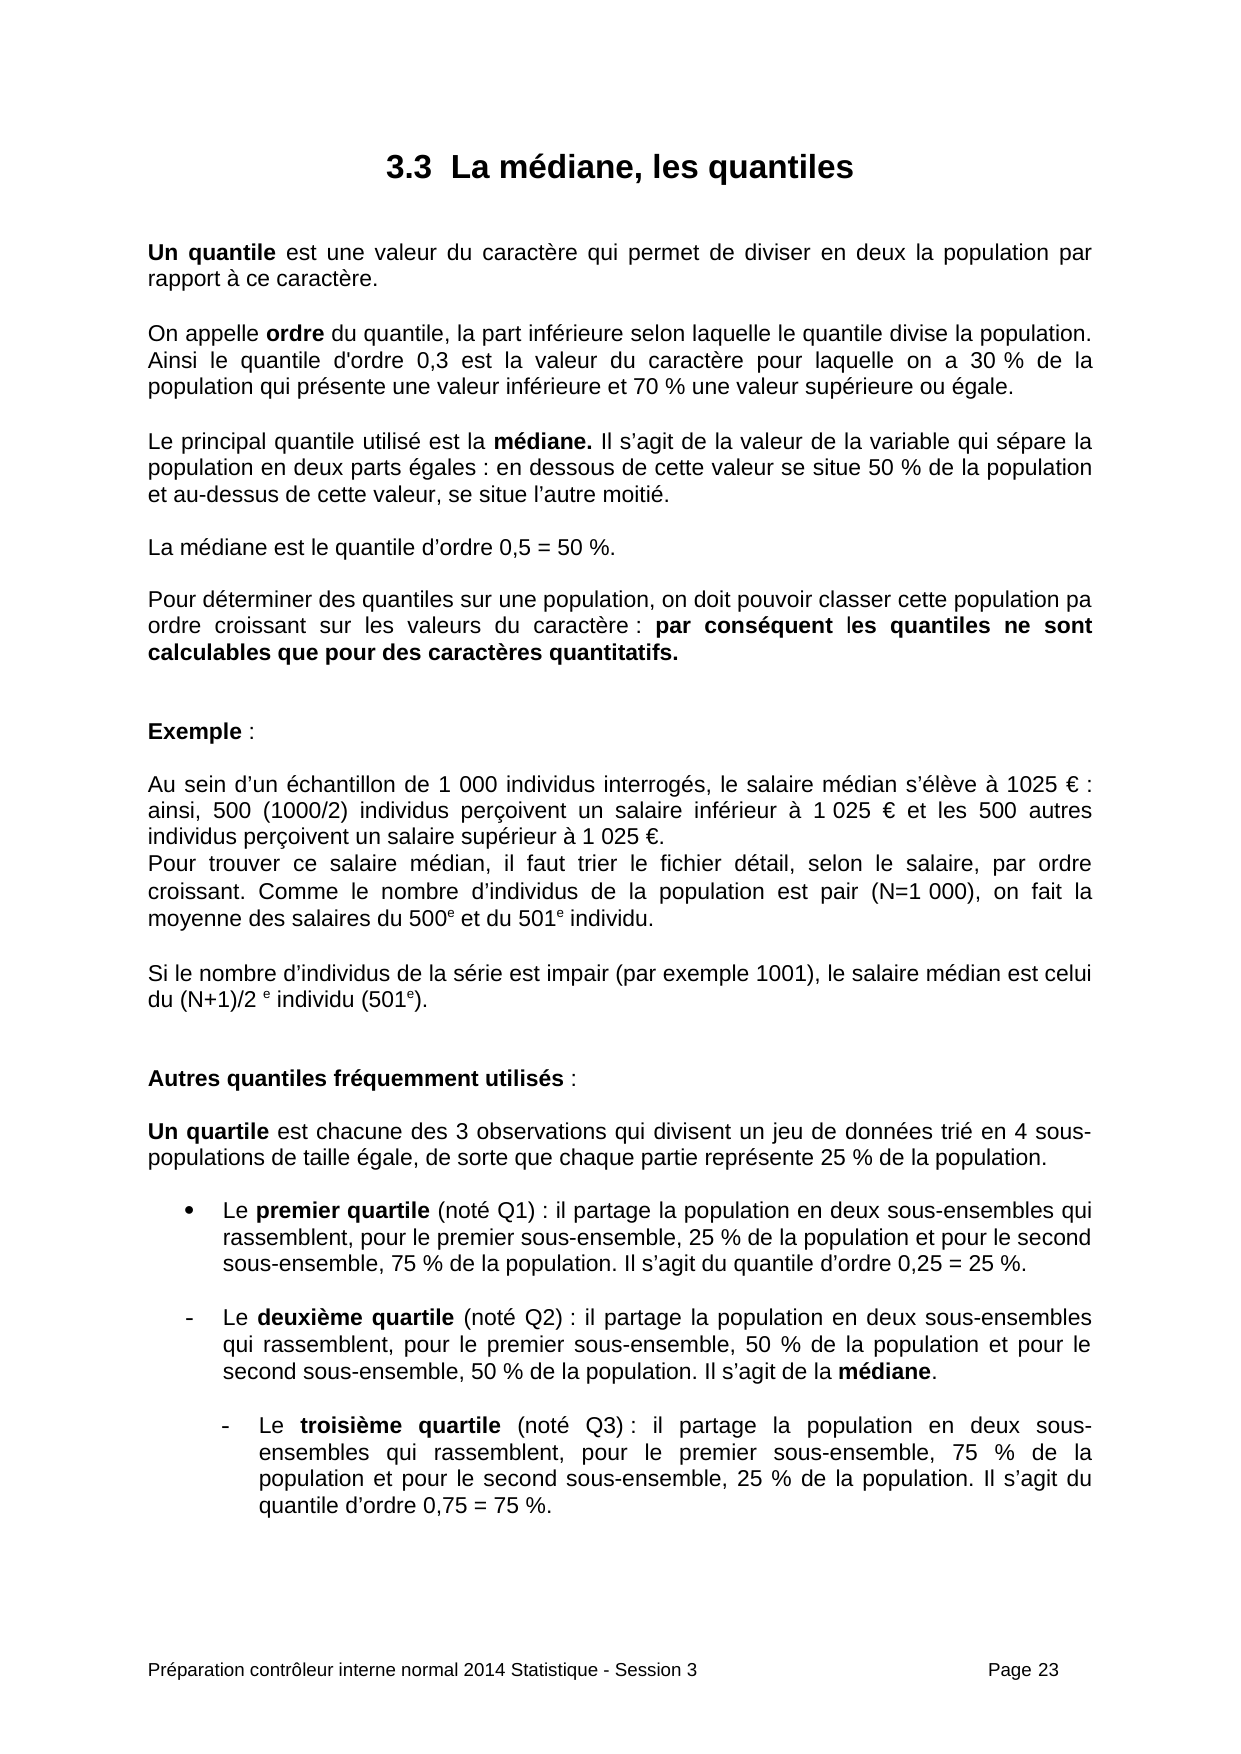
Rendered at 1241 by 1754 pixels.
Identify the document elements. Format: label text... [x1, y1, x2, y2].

list Le deuxième quartile (noté Q2) : il partage la population en deux sous-ensembles qui rassemblent, pour le premier sous-ensemble, 50 % de la population et pour le second sous-ensemble, 50 % de la population. Il s’agit de la médiane. [185, 1302, 1093, 1384]
text Pour déterminer des quantiles sur une population, on doit pouvoir classer cette population pa ordre croissant sur les valeurs du caractère : par conséquent les quantiles ne sont calculables que pour des caractères quantitatifs. [148, 586, 1093, 665]
text Exemple : [148, 718, 1093, 744]
subtitle 3.3 La médiane, les quantiles [148, 148, 1093, 186]
text Un quartile est chacune des 3 observations qui divisent un jeu de données trié en 4 sous-populations de taille égale, de sorte que chaque partie représente 25 % de la population. [148, 1118, 1093, 1171]
text Si le nombre d’individus de la série est impair (par exemple 1001), le salaire médian est celui du (N+1)/2 e individu (501e). [148, 960, 1093, 1013]
text La médiane est le quantile d’ordre 0,5 = 50 %. [148, 533, 1093, 560]
text On appelle ordre du quantile, la part inférieure selon laquelle le quantile divise la population. Ainsi le quantile d'ordre 0,3 est la valeur du caractère pour laquelle on a 30 % de la population qui présente une valeur inférieure et 70 % une valeur supérieure ou égale. [148, 320, 1093, 399]
list Le premier quartile (noté Q1) : il partage la population en deux sous-ensembles qui rassemblent, pour le premier sous-ensemble, 25 % de la population et pour le second sous-ensemble, 75 % de la population. Il s’agit du quantile d’ordre 0,25 = 25 %. [185, 1197, 1093, 1276]
text Un quantile est une valeur du caractère qui permet de diviser en deux la population par rapport à ce caractère. [148, 239, 1093, 291]
list Le troisième quartile (noté Q3) : il partage la population en deux sous-ensembles qui rassemblent, pour le premier sous-ensemble, 75 % de la population et pour le second sous-ensemble, 25 % de la population. Il s’agit du quantile d’ordre 0,75 = 75 %. [221, 1410, 1093, 1518]
text Autres quantiles fréquemment utilisés : [148, 1065, 1093, 1092]
text Au sein d’un échantillon de 1 000 individus interrogés, le salaire médian s’élève à 1025 € : ainsi, 500 (1000/2) individus perçoivent un salaire inférieur à 1 025 € et les 500 autres individus perçoivent un salaire supérieur à 1 025 €. [148, 771, 1093, 850]
text Le principal quantile utilisé est la médiane. Il s’agit de la valeur de la variable qui sépare la population en deux parts égales : en dessous de cette valeur se situe 50 % de la population et au-dessus de cette valeur, se situe l’autre moitié. [148, 428, 1093, 507]
text Pour trouver ce salaire médian, il faut trier le fichier détail, selon le salaire, par ordre croissant. Comme le nombre d’individus de la population est pair (N=1 000), on fait la moyenne des salaires du 500e et du 501e individu. [148, 850, 1093, 931]
